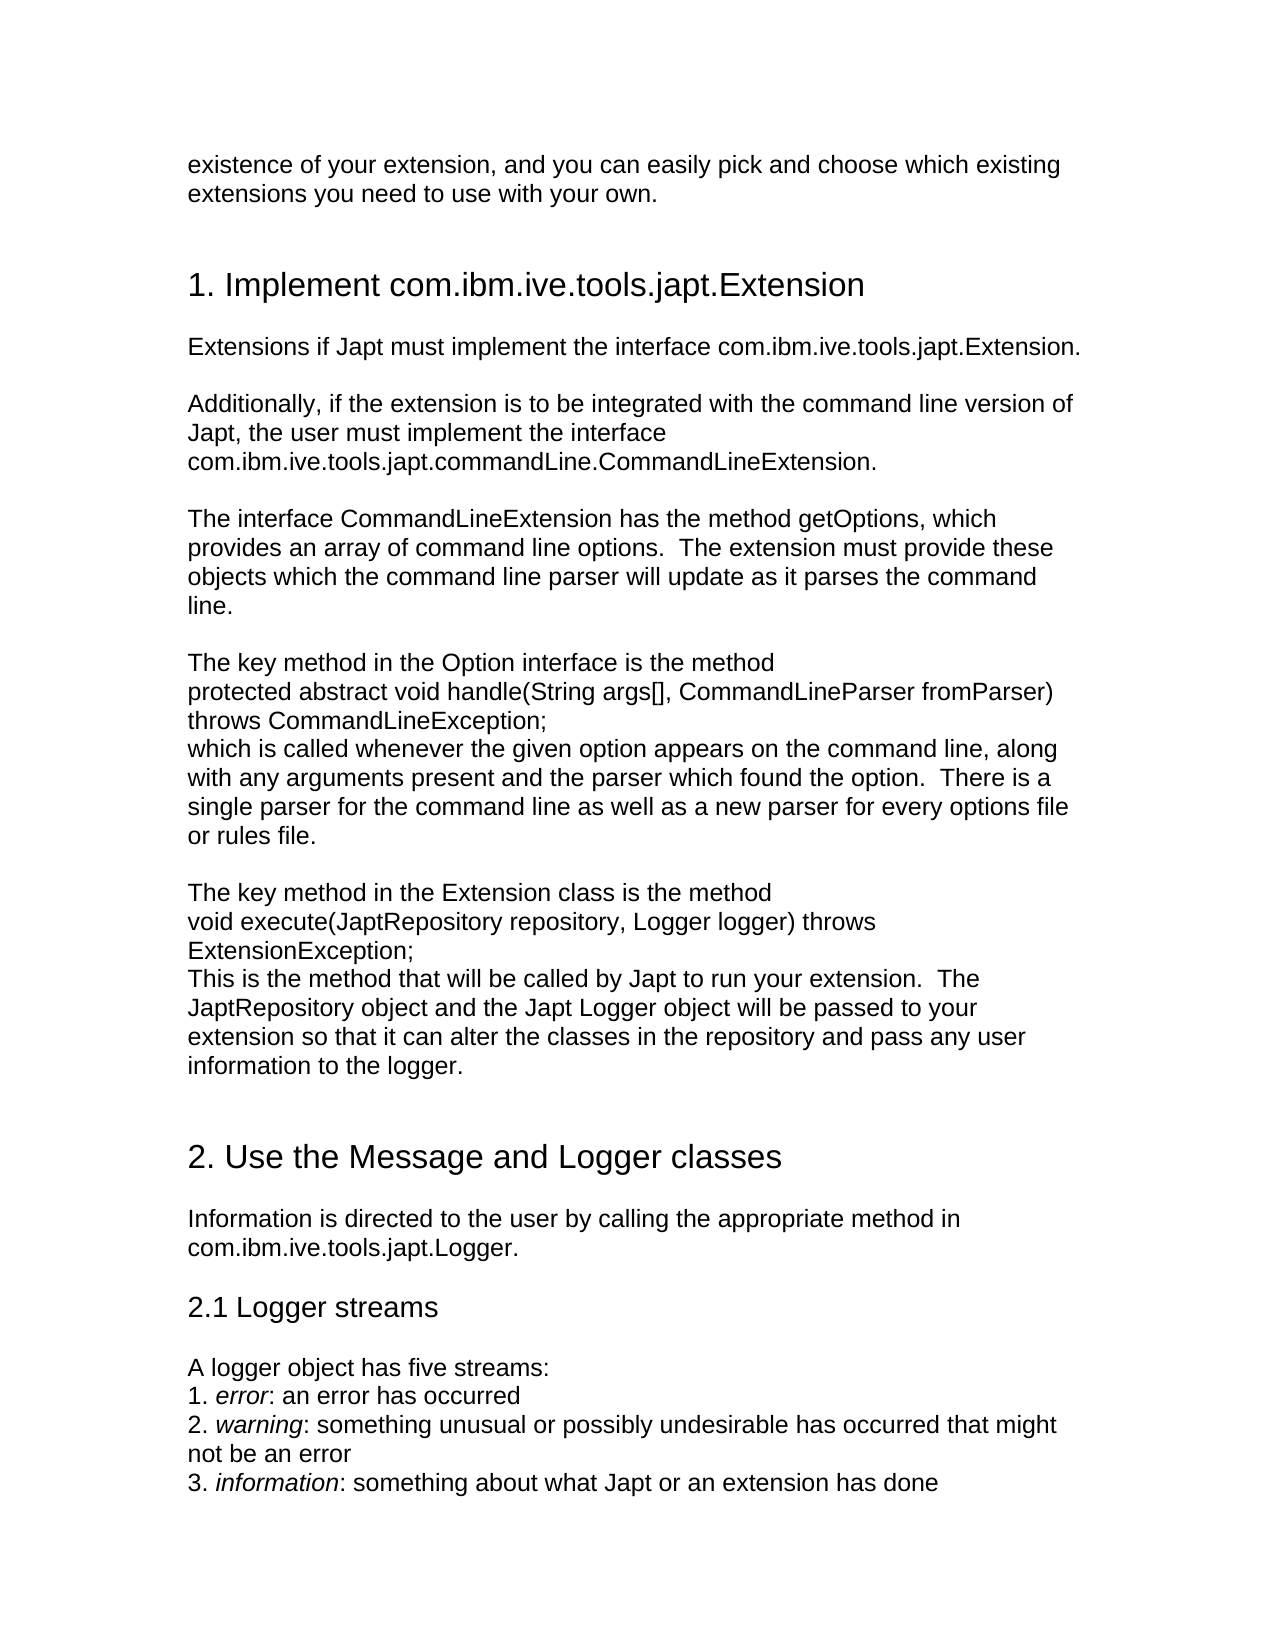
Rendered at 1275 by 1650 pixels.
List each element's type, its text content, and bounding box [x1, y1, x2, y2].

text Extensions if Japt must implement the interface com.ibm.ive.tools.japt.Extension. [187, 332, 1087, 361]
text A logger object has five streams: [187, 1353, 1087, 1381]
text The key method in the Extension class is the method [187, 878, 1087, 907]
text void execute(JaptRepository repository, Logger logger) throws ExtensionException; [187, 907, 1087, 964]
text The interface CommandLineExtension has the method getOptions, which provides an array of command line options. The extension must provide these objects which the command line parser will update as it parses the command line. [187, 504, 1087, 619]
text 3. information: something about what Japt or an extension has done [187, 1468, 1087, 1496]
text protected abstract void handle(String args[], CommandLineParser fromParser) throws CommandLineException; [187, 677, 1087, 734]
text Additionally, if the extension is to be integrated with the command line version of Japt, the user must implement the interface com.ibm.ive.tools.japt.commandLine.CommandLineExtension. [187, 389, 1087, 476]
text 2. warning: something unusual or possibly undesirable has occurred that might not be an error [187, 1410, 1087, 1468]
subtitle 1. Implement com.ibm.ive.tools.japt.Extension [187, 265, 1087, 303]
text This is the method that will be called by Japt to run your extension. The JaptRepository object and the Japt Logger object will be passed to your extension so that it can alter the classes in the repository and pass any user information to the logger. [187, 964, 1087, 1079]
text which is called whenever the given option appears on the command line, along with any arguments present and the parser which found the option. There is a single parser for the command line as well as a new parser for every options file or rules file. [187, 734, 1087, 849]
subtitle 2.1 Logger streams [187, 1290, 1087, 1324]
subtitle 2. Use the Message and Logger classes [187, 1137, 1087, 1175]
text existence of your extension, and you can easily pick and choose which existing extensions you need to use with your own. [187, 150, 1087, 207]
text 1. error: an error has occurred [187, 1381, 1087, 1410]
text Information is directed to the user by calling the appropriate method in com.ibm.ive.tools.japt.Logger. [187, 1204, 1087, 1262]
text The key method in the Option interface is the method [187, 648, 1087, 677]
